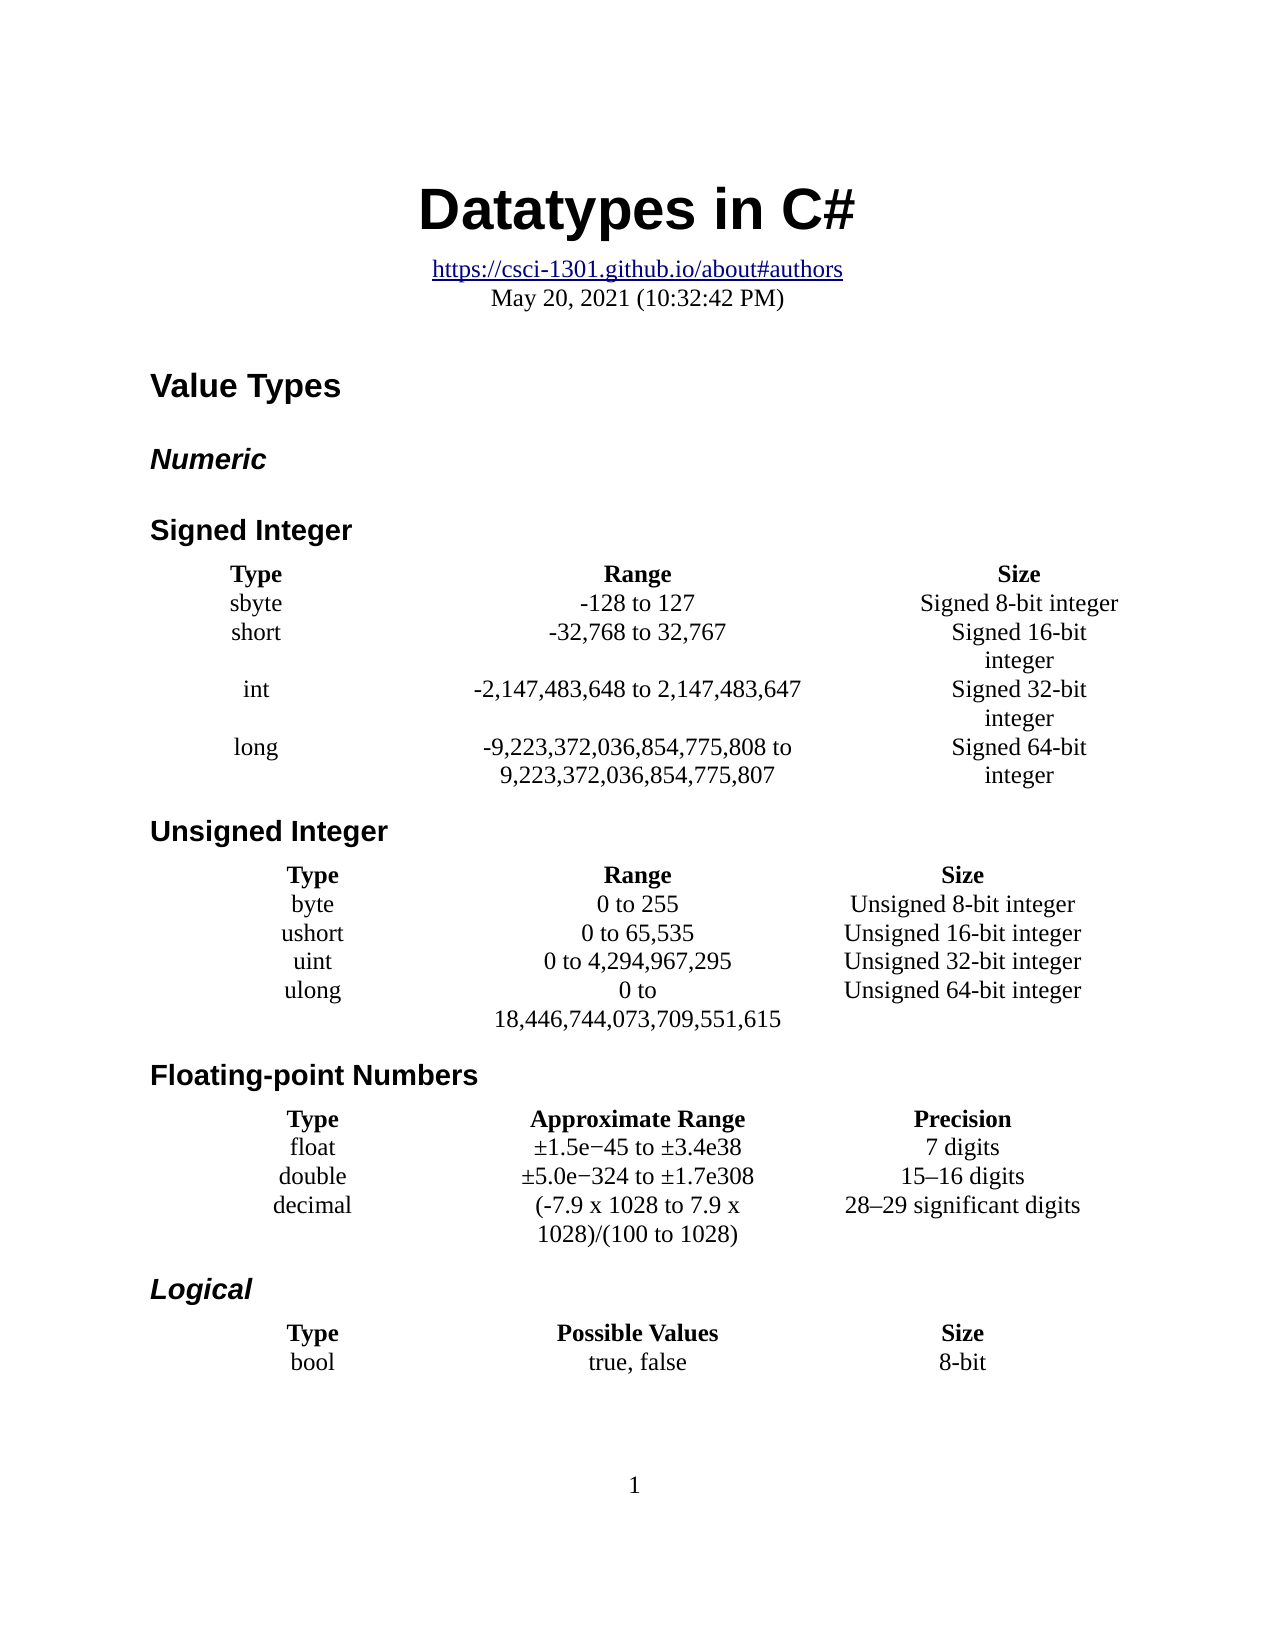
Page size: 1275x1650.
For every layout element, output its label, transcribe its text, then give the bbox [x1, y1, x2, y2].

subtitle Value Types [150, 366, 1125, 404]
text May 20, 2021 (10:32:42 PM) [150, 283, 1125, 312]
subtitle Floating-point Numbers [150, 1058, 1125, 1091]
subtitle Signed Integer [150, 513, 1125, 547]
table_header Type [150, 860, 475, 889]
table_cell Unsigned 32-bit integer [800, 946, 1125, 975]
table_cell Signed 64-bit integer [913, 732, 1125, 789]
table_header Precision [800, 1104, 1125, 1132]
table_cell Signed 32-bit integer [913, 674, 1125, 732]
table_cell int [150, 674, 362, 732]
table_cell Unsigned 64-bit integer [800, 975, 1125, 1033]
table_cell ±5.0e−324 to ±1.7e308 [475, 1161, 800, 1190]
table_header Type [150, 559, 362, 588]
table_header Possible Values [475, 1319, 800, 1347]
table_header Range [362, 559, 913, 588]
table_header Type [150, 1104, 475, 1132]
table_cell 7 digits [800, 1133, 1125, 1161]
title Datatypes in C# [150, 175, 1125, 242]
table_cell long [150, 732, 362, 789]
subtitle Unsigned Integer [150, 814, 1125, 848]
table_cell sbyte [150, 588, 362, 617]
table_header Approximate Range [475, 1104, 800, 1132]
table_cell true, false [475, 1347, 800, 1376]
table_cell double [150, 1161, 475, 1190]
table_cell decimal [150, 1190, 475, 1247]
table_cell -2,147,483,648 to 2,147,483,647 [362, 674, 913, 732]
table_cell ulong [150, 975, 475, 1033]
text https://csci-1301.github.io/about#authors [150, 254, 1125, 283]
table_cell short [150, 617, 362, 674]
table_cell Unsigned 16-bit integer [800, 918, 1125, 946]
table_cell 8-bit [800, 1347, 1125, 1376]
table_cell (-7.9 x 1028 to 7.9 x 1028)/(100 to 1028) [475, 1190, 800, 1247]
table_header Size [800, 1319, 1125, 1347]
table_cell 0 to 65,535 [475, 918, 800, 946]
table_cell ±1.5e−45 to ±3.4e38 [475, 1133, 800, 1161]
table_cell float [150, 1133, 475, 1161]
table_cell 0 to 18,446,744,073,709,551,615 [475, 975, 800, 1033]
table_cell uint [150, 946, 475, 975]
table_cell Signed 8-bit integer [913, 588, 1125, 617]
table_cell ushort [150, 918, 475, 946]
table_cell -32,768 to 32,767 [362, 617, 913, 674]
table_cell 0 to 255 [475, 889, 800, 918]
table_header Size [913, 559, 1125, 588]
table_cell -9,223,372,036,854,775,808 to 9,223,372,036,854,775,807 [362, 732, 913, 789]
table_cell 0 to 4,294,967,295 [475, 946, 800, 975]
table_header Range [475, 860, 800, 889]
table_cell -128 to 127 [362, 588, 913, 617]
table_cell byte [150, 889, 475, 918]
table_cell bool [150, 1347, 475, 1376]
table_cell 15–16 digits [800, 1161, 1125, 1190]
table_cell Signed 16-bit integer [913, 617, 1125, 674]
table_header Size [800, 860, 1125, 889]
subtitle Numeric [150, 442, 1125, 476]
table_cell Unsigned 8-bit integer [800, 889, 1125, 918]
table_header Type [150, 1319, 475, 1347]
subtitle Logical [150, 1272, 1125, 1306]
table_cell 28–29 significant digits [800, 1190, 1125, 1247]
